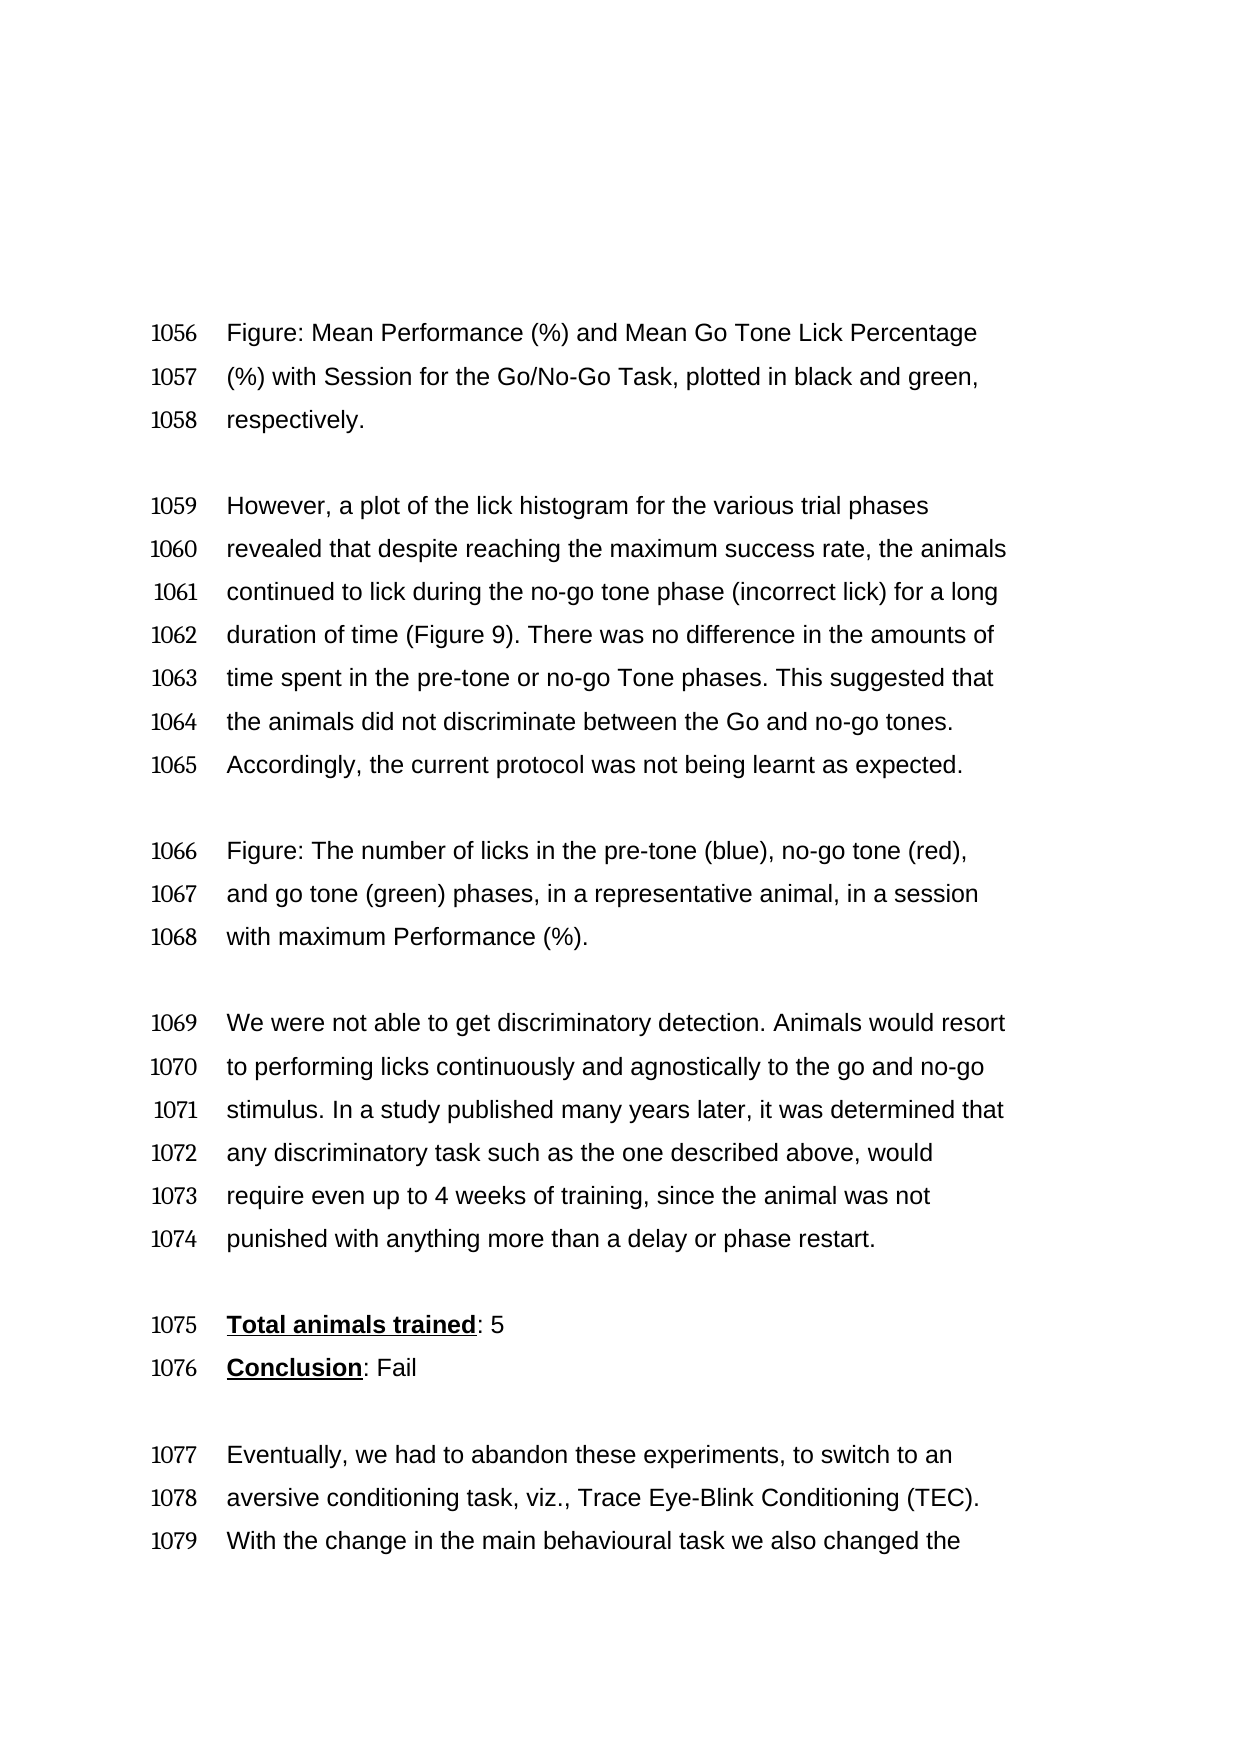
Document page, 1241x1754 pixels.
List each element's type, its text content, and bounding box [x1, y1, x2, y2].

text However, a plot of the lick histogram for the various trial phases revealed that despite reaching the maximum success rate, the animals continued to lick during the no-go tone phase (incorrect lick) for a long duration of time (Figure 9). There was no difference in the amounts of time spent in the pre-tone or no-go Tone phases. This suggested that the animals did not discriminate between the Go and no-go tones. Accordingly, the current protocol was not being learnt as expected. [226, 491, 1014, 778]
text Figure: The number of licks in the pre-tone (blue), no-go tone (red), and go tone (green) phases, in a representative animal, in a session with maximum Performance (%). [226, 836, 1014, 951]
text Conclusion: Fail [226, 1353, 1014, 1382]
text Eventually, we had to abandon these experiments, to switch to an aversive conditioning task, viz., Trace Eye-Blink Conditioning (TEC). With the change in the main behavioural task we also changed the [226, 1439, 1014, 1554]
text We were not able to get discriminatory detection. Animals would resort to performing licks continuously and agnostically to the go and no-go stimulus. In a study published many years later, it was determined that any discriminatory task such as the one described above, would require even up to 4 weeks of training, since the animal was not punished with anything more than a delay or phase restart. [226, 1008, 1014, 1253]
text Figure: Mean Performance (%) and Mean Go Tone Lick Percentage (%) with Session for the Go/No-Go Task, plotted in black and green, respectively. [226, 318, 1014, 433]
text Total animals trained: 5 [226, 1310, 1014, 1339]
